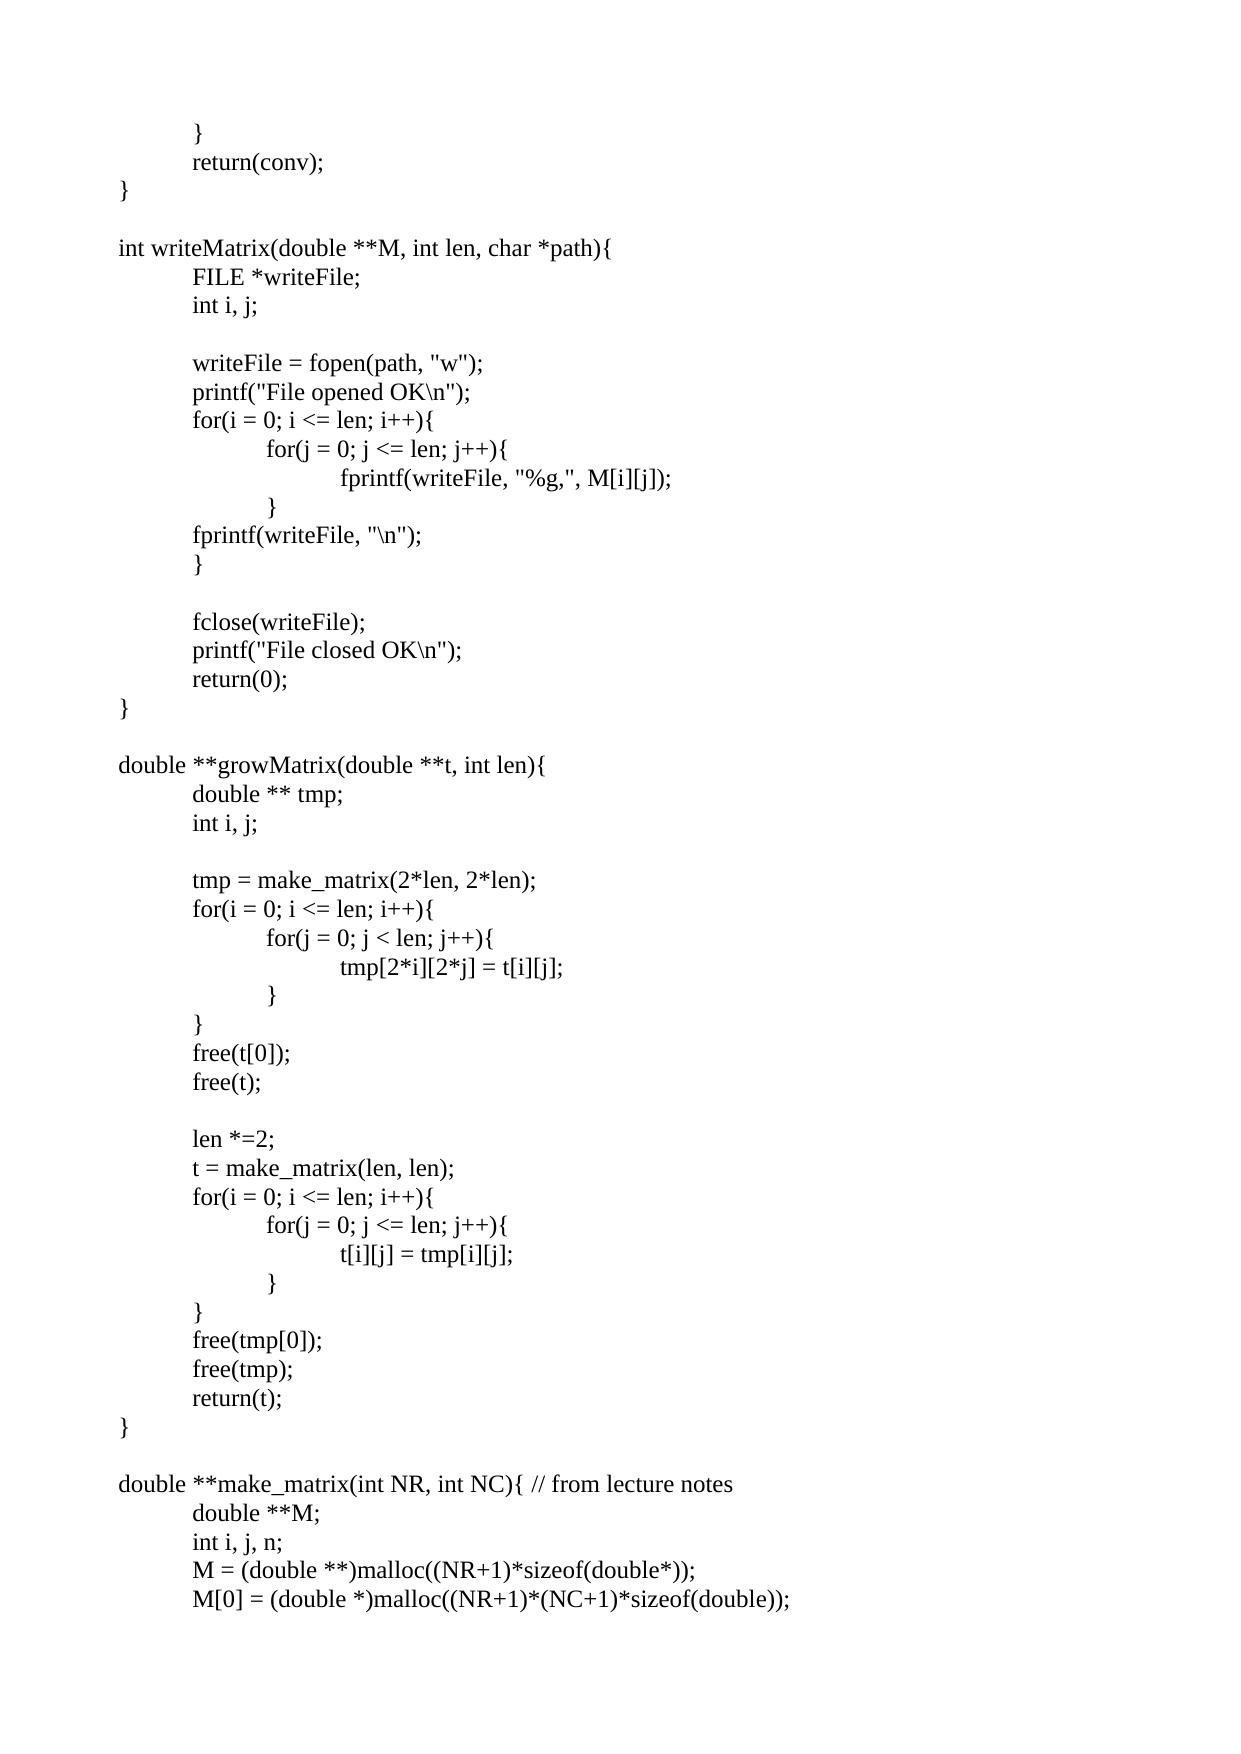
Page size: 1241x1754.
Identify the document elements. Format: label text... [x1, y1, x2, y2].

text } [118, 693, 1122, 722]
text double ** tmp; [118, 779, 1122, 808]
text int writeMatrix(double **M, int len, char *path){ [118, 233, 1122, 262]
text for(i = 0; i <= len; i++){ [118, 1182, 1122, 1211]
text FILE *writeFile; [118, 262, 1122, 291]
text for(i = 0; i <= len; i++){ [118, 894, 1122, 923]
text fclose(writeFile); [118, 607, 1122, 636]
text return(0); [118, 664, 1122, 693]
text } [118, 1412, 1122, 1441]
text } [118, 1297, 1122, 1326]
text printf("File closed OK\n"); [118, 636, 1122, 664]
text for(j = 0; j < len; j++){ [118, 923, 1122, 952]
text len *=2; [118, 1124, 1122, 1153]
text M = (double **)malloc((NR+1)*sizeof(double*)); [118, 1556, 1122, 1584]
text } [118, 1268, 1122, 1297]
text } [118, 981, 1122, 1009]
text double **growMatrix(double **t, int len){ [118, 751, 1122, 779]
text } [118, 492, 1122, 521]
text free(t[0]); [118, 1038, 1122, 1067]
text writeFile = fopen(path, "w"); [118, 348, 1122, 377]
text int i, j, n; [118, 1527, 1122, 1556]
text free(tmp[0]); [118, 1326, 1122, 1354]
text int i, j; [118, 291, 1122, 319]
text } [118, 549, 1122, 578]
text double **make_matrix(int NR, int NC){ // from lecture notes [118, 1469, 1122, 1498]
text t[i][j] = tmp[i][j]; [118, 1239, 1122, 1268]
text for(j = 0; j <= len; j++){ [118, 1211, 1122, 1239]
text free(t); [118, 1067, 1122, 1096]
text double **M; [118, 1498, 1122, 1527]
text printf("File opened OK\n"); [118, 377, 1122, 406]
text fprintf(writeFile, "%g,", M[i][j]); [118, 463, 1122, 492]
text tmp = make_matrix(2*len, 2*len); [118, 866, 1122, 894]
text return(t); [118, 1383, 1122, 1412]
text tmp[2*i][2*j] = t[i][j]; [118, 952, 1122, 981]
text } [118, 118, 1122, 147]
text t = make_matrix(len, len); [118, 1153, 1122, 1182]
text for(j = 0; j <= len; j++){ [118, 434, 1122, 463]
text int i, j; [118, 808, 1122, 837]
text fprintf(writeFile, "\n"); [118, 521, 1122, 549]
text } [118, 176, 1122, 204]
text M[0] = (double *)malloc((NR+1)*(NC+1)*sizeof(double)); [118, 1584, 1122, 1613]
text return(conv); [118, 147, 1122, 176]
text free(tmp); [118, 1354, 1122, 1383]
text for(i = 0; i <= len; i++){ [118, 406, 1122, 434]
text } [118, 1009, 1122, 1038]
